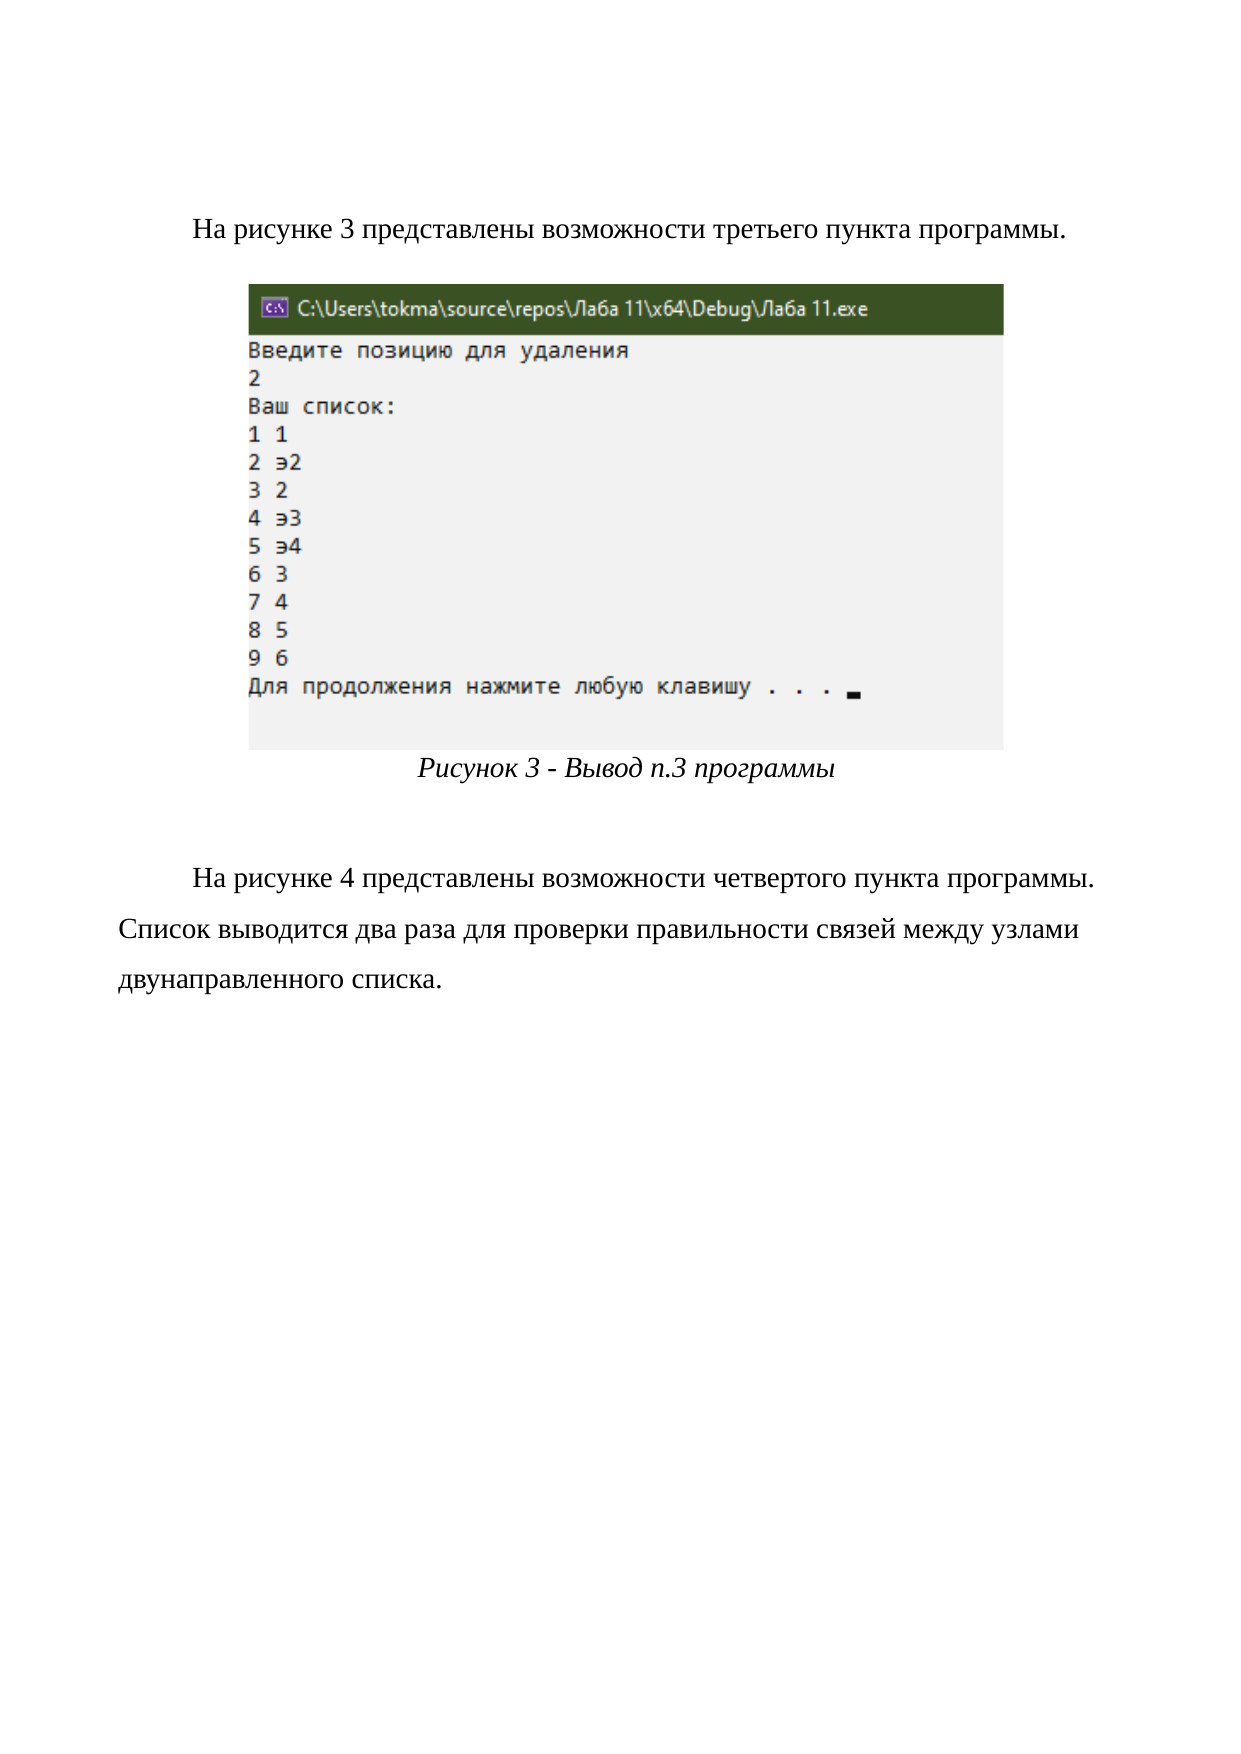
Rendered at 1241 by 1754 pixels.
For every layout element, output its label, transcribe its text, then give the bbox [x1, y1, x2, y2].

text На рисунке 3 представлены возможности третьего пункта программы. [118, 212, 1122, 245]
text Рисунок 3 - Вывод п.3 программы [248, 750, 1004, 783]
text На рисунке 4 представлены возможности четвертого пункта программы. [118, 861, 1122, 894]
text Список выводится два раза для проверки правильности связей между узлами двунаправленного списка. [118, 911, 1122, 995]
picture [248, 284, 1004, 750]
